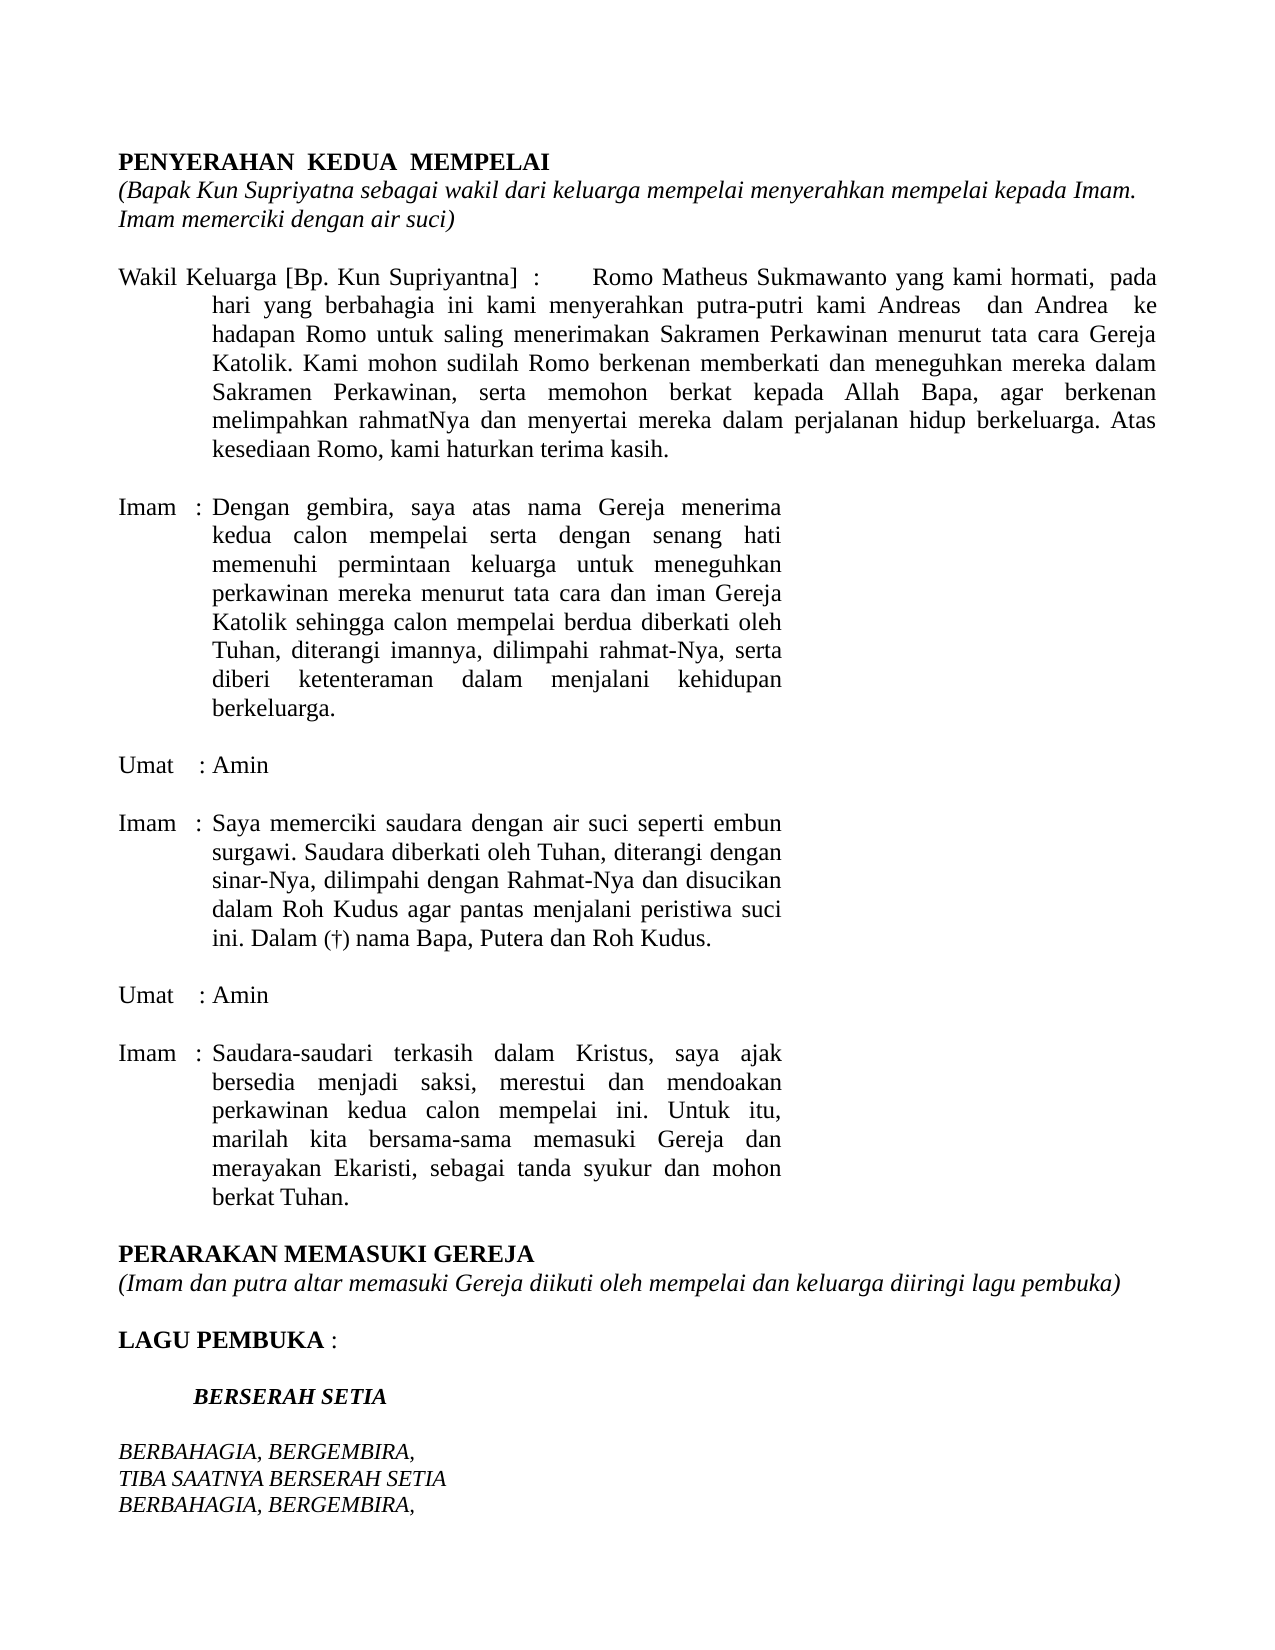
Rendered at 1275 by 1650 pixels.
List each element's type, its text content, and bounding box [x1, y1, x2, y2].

table_header Imam : Umat : Imam : Umat : Imam : [118, 492, 212, 1211]
text TIBA SAATNYA BERSERAH SETIA [118, 1464, 1157, 1491]
table_header [212, 118, 798, 147]
table_header Dengan gembira, saya atas nama Gereja menerima kedua calon mempelai serta dengan senang hati memenuhi permintaan keluarga untuk meneguhkan perkawinan mereka menurut tata cara dan iman Gereja Katolik sehingga calon mempelai berdua diberkati oleh Tuhan, diterangi imannya, dilimpahi rahmat-Nya, serta diberi ketenteraman dalam menjalani kehidupan berkeluarga. Amin Saya memerciki saudara dengan air suci seperti embun surgawi. Saudara diberkati oleh Tuhan, diterangi dengan sinar-Nya, dilimpahi dengan Rahmat-Nya dan disucikan dalam Roh Kudus agar pantas menjalani peristiwa suci ini. Dalam (†) nama Bapa, Putera dan Roh Kudus. Amin Saudara-saudari terkasih dalam Kristus, saya ajak bersedia menjadi saksi, merestui dan mendoakan perkawinan kedua calon mempelai ini. Untuk itu, marilah kita bersama-sama memasuki Gereja dan merayakan Ekaristi, sebagai tanda syukur dan mohon berkat Tuhan. [212, 492, 782, 1211]
text PENYERAHAN KEDUA MEMPELAI [118, 147, 1157, 176]
text BERBAHAGIA, BERGEMBIRA, [118, 1438, 1157, 1464]
text (Bapak Kun Supriyatna sebagai wakil dari keluarga mempelai menyerahkan mempelai kepada Imam. Imam memerciki dengan air suci) [118, 176, 1157, 233]
text PERARAKAN MEMASUKI GEREJA [118, 1239, 1157, 1268]
text LAGU PEMBUKA : [118, 1326, 1157, 1354]
table_header [118, 118, 212, 147]
text Wakil Keluarga [Bp. Kun Supriyantna] : Romo Matheus Sukmawanto yang kami hormati, pada hari yang berbahagia ini kami menyerahkan putra-putri kami Andreas dan Andrea ke hadapan Romo untuk saling menerimakan Sakramen Perkawinan menurut tata cara Gereja Katolik. Kami mohon sudilah Romo berkenan memberkati dan meneguhkan mereka dalam Sakramen Perkawinan, serta memohon berkat kepada Allah Bapa, agar berkenan melimpahkan rahmatNya dan menyertai mereka dalam perjalanan hidup berkeluarga. Atas kesediaan Romo, kami haturkan terima kasih. [118, 262, 1157, 463]
text (Imam dan putra altar memasuki Gereja diikuti oleh mempelai dan keluarga diiringi lagu pembuka) [118, 1268, 1157, 1297]
text BERSERAH SETIA [193, 1383, 1157, 1409]
text BERBAHAGIA, BERGEMBIRA, [118, 1491, 1157, 1517]
